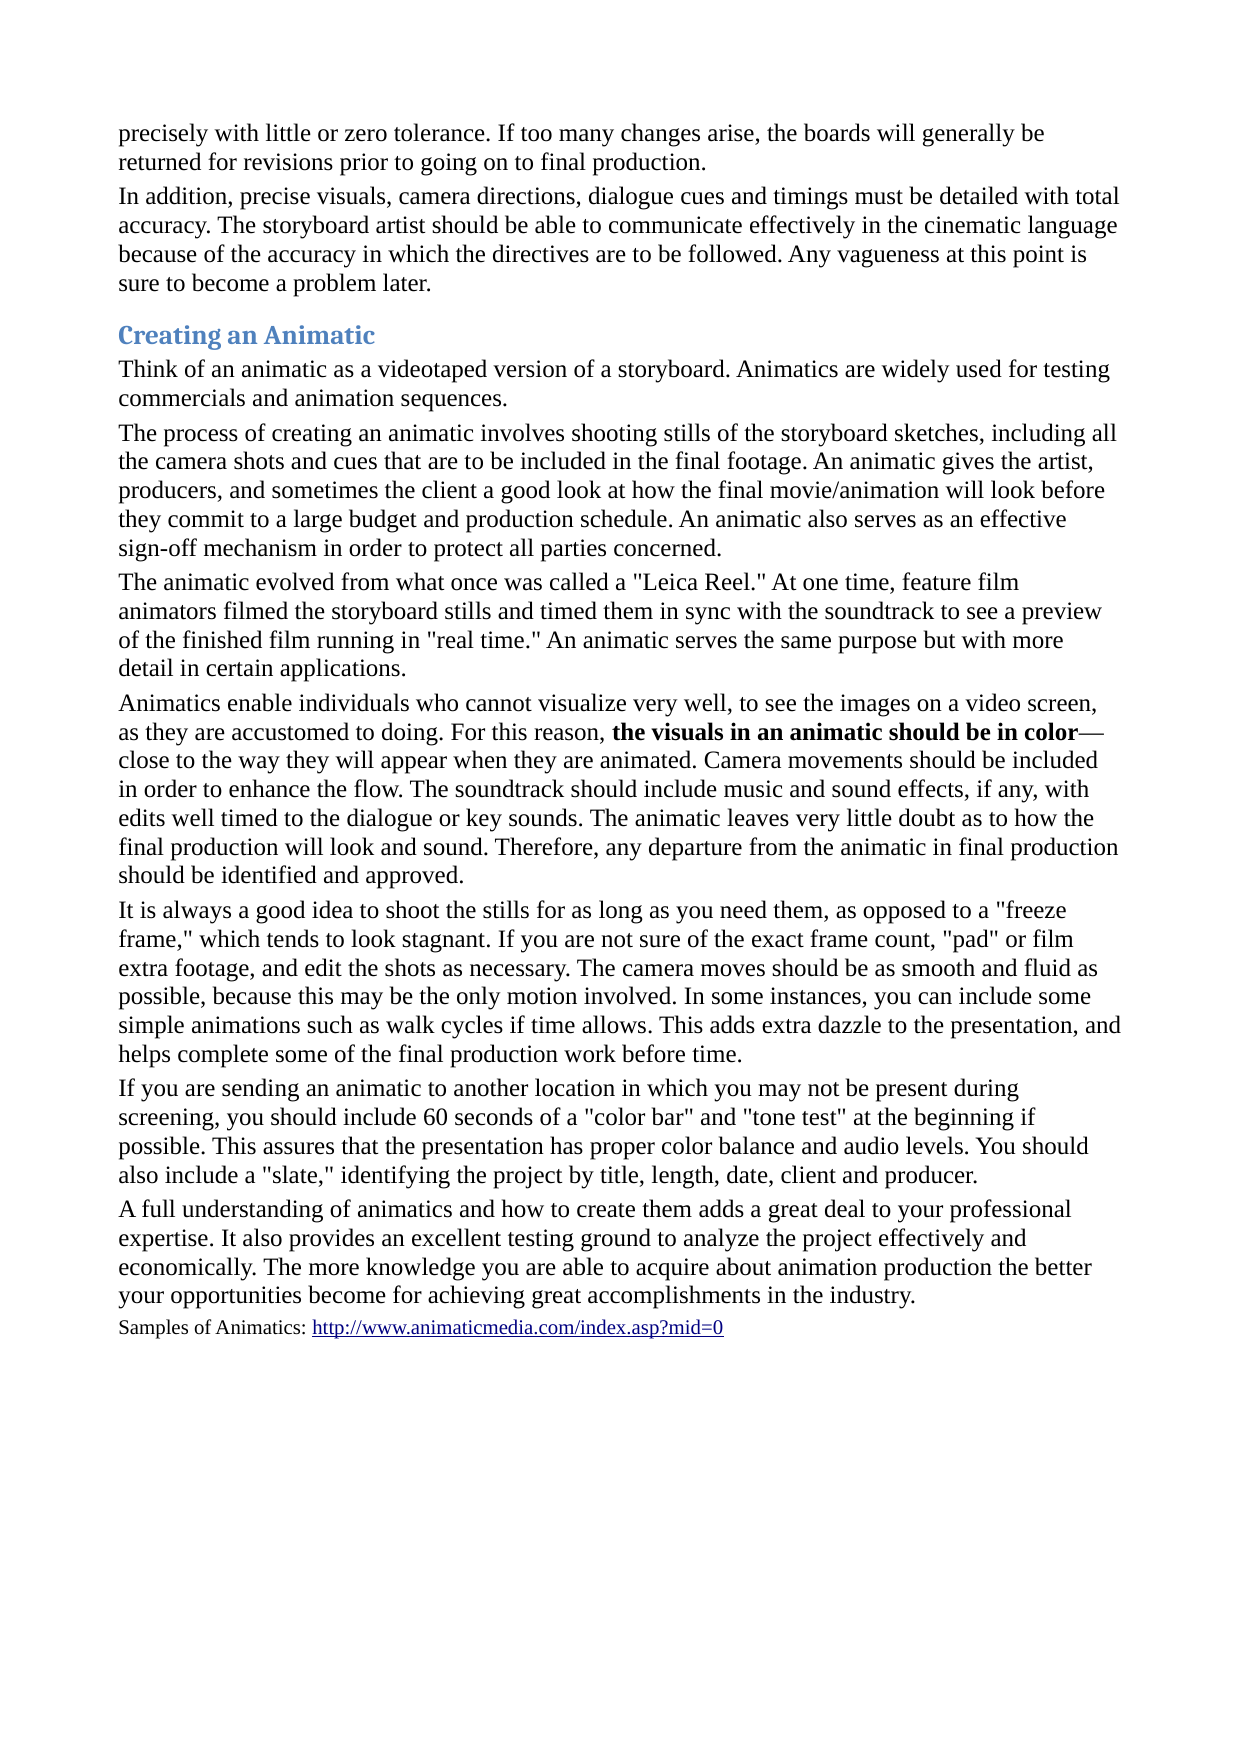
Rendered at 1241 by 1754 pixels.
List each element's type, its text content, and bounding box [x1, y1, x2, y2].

text The animatic evolved from what once was called a "Leica Reel." At one time, feature film animators filmed the storyboard stills and timed them in sync with the soundtrack to see a preview of the finished film running in "real time." An animatic serves the same purpose but with more detail in certain applications. [118, 567, 1122, 682]
subtitle Creating an Animatic [118, 320, 1122, 351]
text In addition, precise visuals, camera directions, dialogue cues and timings must be detailed with total accuracy. The storyboard artist should be able to communicate effectively in the cinematic language because of the accuracy in which the directives are to be followed. Any vagueness at this point is sure to become a problem later. [118, 181, 1122, 296]
text A full understanding of animatics and how to create them adds a great deal to your professional expertise. It also provides an excellent testing ground to analyze the project effectively and economically. The more knowledge you are able to acquire about animation production the better your opportunities become for achieving great accomplishments in the industry. [118, 1194, 1122, 1309]
text precisely with little or zero tolerance. If too many changes arise, the boards will generally be returned for revisions prior to going on to final production. [118, 118, 1122, 176]
text Think of an animatic as a videotaped version of a storyboard. Animatics are widely used for testing commercials and animation sequences. [118, 354, 1122, 412]
text Animatics enable individuals who cannot visualize very well, to see the images on a video screen, as they are accustomed to doing. For this reason, the visuals in an animatic should be in color—close to the way they will appear when they are animated. Camera movements should be included in order to enhance the flow. The soundtrack should include music and sound effects, if any, with edits well timed to the dialogue or key sounds. The animatic leaves very little doubt as to how the final production will look and sound. Therefore, any departure from the animatic in final production should be identified and approved. [118, 688, 1122, 889]
text If you are sending an animatic to another location in which you may not be present during screening, you should include 60 seconds of a "color bar" and "tone test" at the beginning if possible. This assures that the presentation has proper color balance and audio levels. You should also include a "slate," identifying the project by title, length, date, client and producer. [118, 1073, 1122, 1188]
text It is always a good idea to shoot the stills for as long as you need them, as opposed to a "freeze frame," which tends to look stagnant. If you are not sure of the exact frame count, "pad" or film extra footage, and edit the shots as necessary. The camera moves should be as smooth and fluid as possible, because this may be the only motion involved. In some instances, you can include some simple animations such as walk cycles if time allows. This adds extra dazzle to the presentation, and helps complete some of the final production work before time. [118, 895, 1122, 1068]
text The process of creating an animatic involves shooting stills of the storyboard sketches, including all the camera shots and cues that are to be included in the final footage. An animatic gives the artist, producers, and sometimes the client a good look at how the final movie/animation will look before they commit to a large budget and production schedule. An animatic also serves as an effective sign-off mechanism in order to protect all parties concerned. [118, 418, 1122, 561]
text Samples of Animatics: http://www.animaticmedia.com/index.asp?mid=0 [118, 1315, 1122, 1339]
